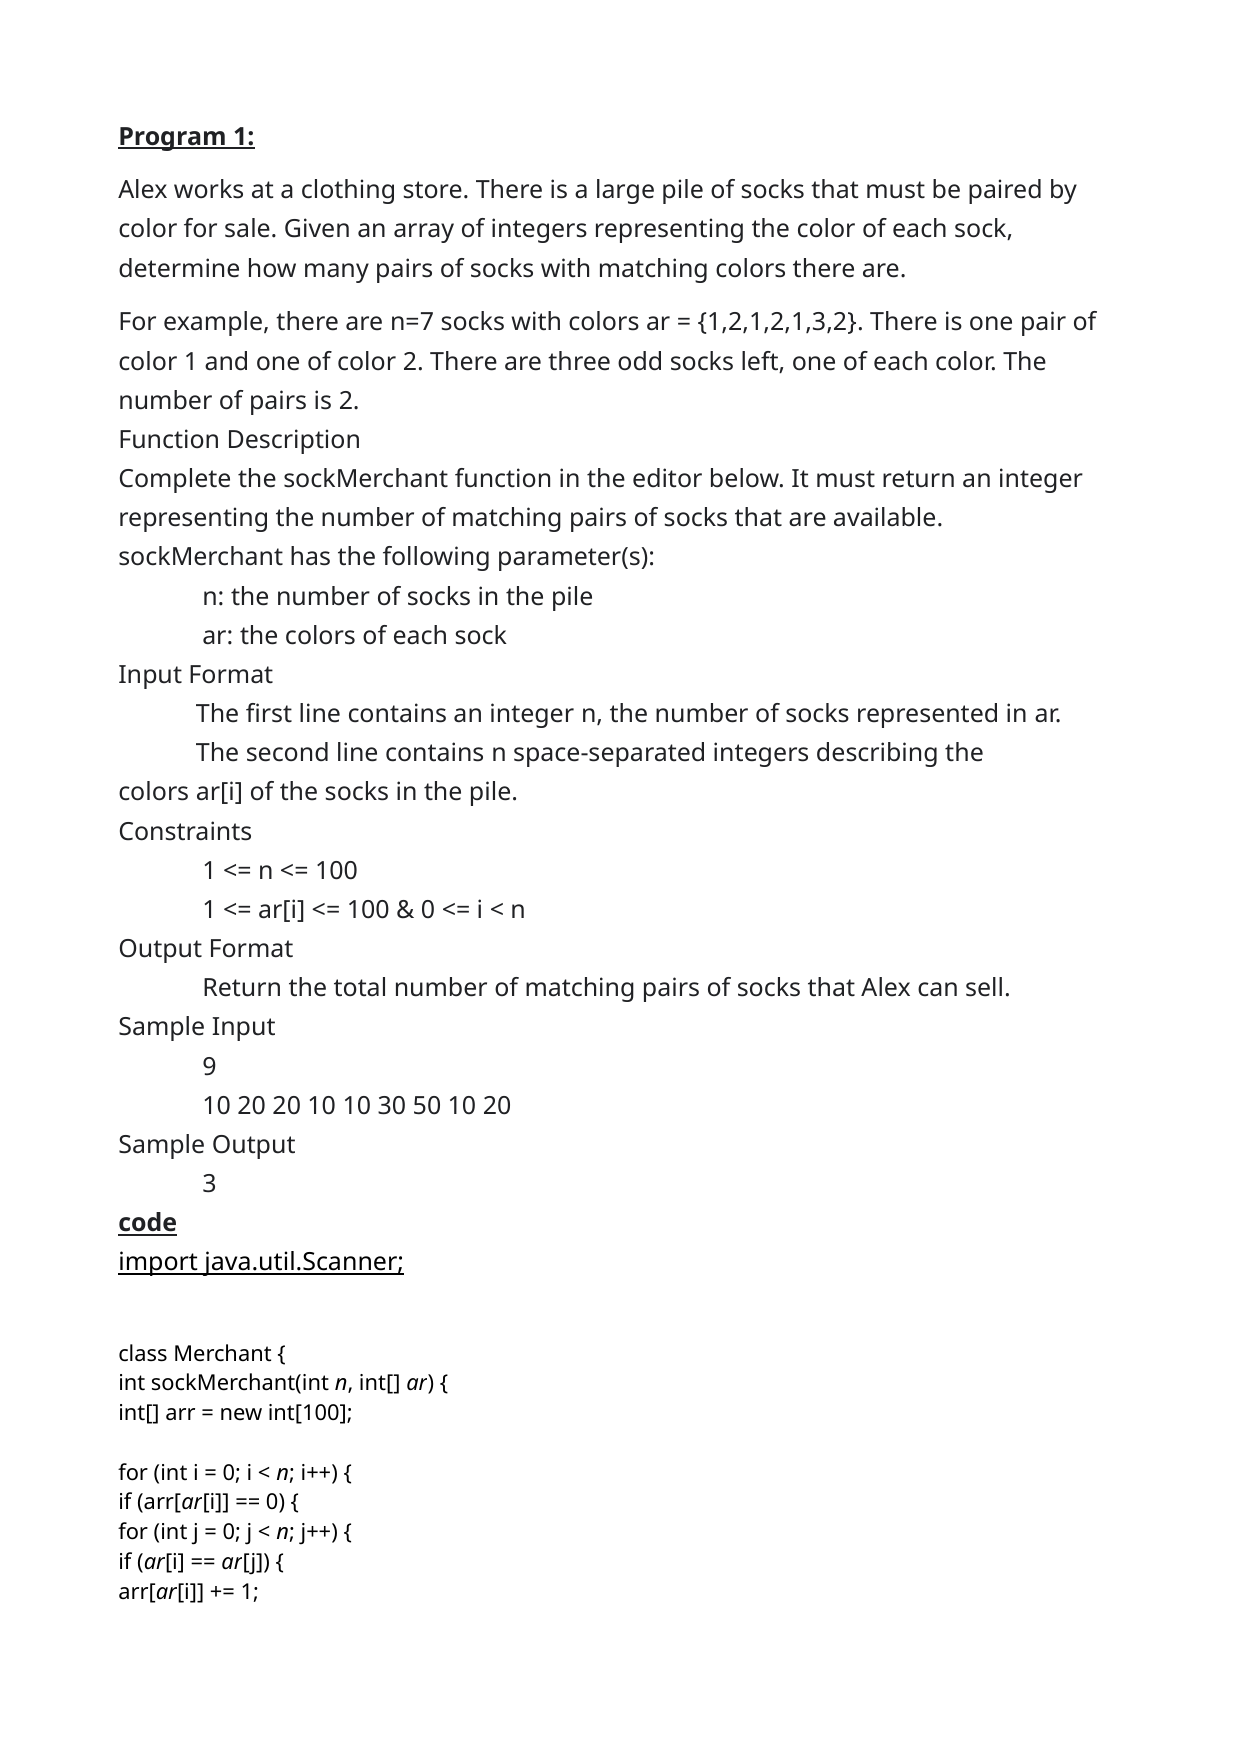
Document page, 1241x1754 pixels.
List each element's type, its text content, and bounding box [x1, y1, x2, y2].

text for (int i = 0; i < n; i++) { [118, 1457, 1122, 1486]
text Function Description Complete the sockMerchant function in the editor below. It must return an integer representing the number of matching pairs of socks that are available. sockMerchant has the following parameter(s): n: the number of socks in the pile ar: the colors of each sock [118, 421, 1122, 651]
text int[] arr = new int[100]; [118, 1397, 1122, 1427]
text code [118, 1205, 1122, 1239]
text if (ar[i] == ar[j]) { [118, 1546, 1122, 1576]
text class Merchant { [118, 1337, 1122, 1367]
text int sockMerchant(int n, int[] ar) { [118, 1367, 1122, 1397]
text For example, there are n=7 socks with colors ar = {1,2,1,2,1,3,2}. There is one pair of color 1 and one of color 2. There are three odd socks left, one of each color. The number of pairs is 2. [118, 304, 1122, 416]
text Alex works at a clothing store. There is a large pile of socks that must be paired by color for sale. Given an array of integers representing the color of each sock, determine how many pairs of socks with matching colors there are. [118, 172, 1122, 284]
text Input Format The first line contains an integer n, the number of socks represented in ar. The second line contains n space-separated integers describing the colors ar[i] of the socks in the pile. [118, 656, 1122, 808]
text for (int j = 0; j < n; j++) { [118, 1516, 1122, 1546]
text Program 1: [118, 118, 1122, 152]
text import java.util.Scanner; [118, 1244, 1122, 1278]
text if (arr[ar[i]] == 0) { [118, 1486, 1122, 1516]
text Output Format Return the total number of matching pairs of socks that Alex can sell. [118, 931, 1122, 1004]
text Constraints 1 <= n <= 100 1 <= ar[i] <= 100 & 0 <= i < n [118, 813, 1122, 926]
text Sample Input 9 10 20 20 10 10 30 50 10 20 Sample Output 3 [118, 1009, 1122, 1200]
text arr[ar[i]] += 1; [118, 1576, 1122, 1606]
